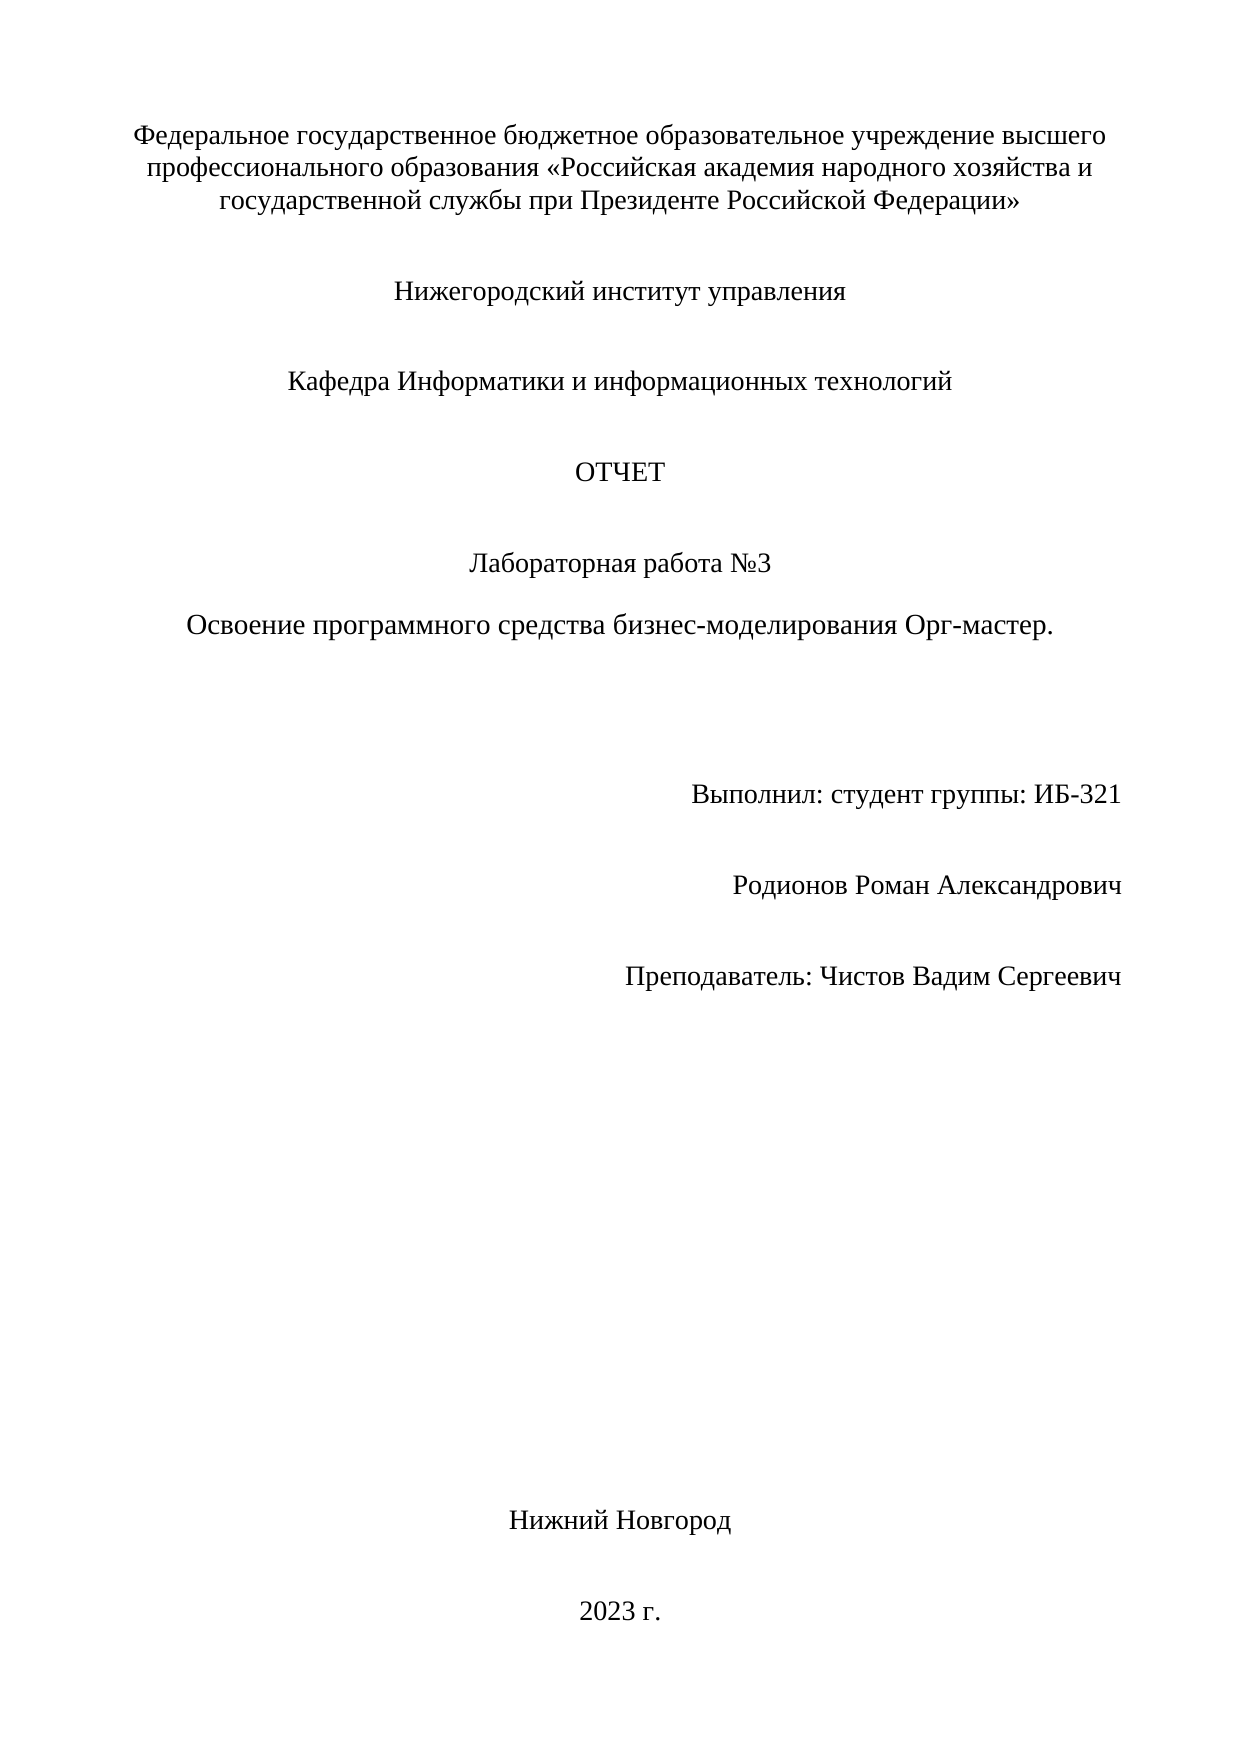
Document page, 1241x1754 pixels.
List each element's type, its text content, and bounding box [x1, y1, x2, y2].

text 2023 г. [118, 1594, 1122, 1627]
text Освоение программного средства бизнес-моделирования Орг-мастер. [118, 607, 1122, 641]
text Кафедра Информатики и информационных технологий [118, 364, 1122, 397]
text Федеральное государственное бюджетное образовательное учреждение высшего профессионального образования «Российская академия народного хозяйства и государственной службы при Президенте Российской Федерации» [118, 118, 1122, 215]
text Нижегородский институт управления [118, 274, 1122, 306]
text Выполнил: студент группы: ИБ-321 [118, 778, 1122, 810]
text Родионов Роман Александрович [118, 868, 1122, 901]
text Нижний Новгород [118, 1503, 1122, 1536]
text ОТЧЕТ [118, 455, 1122, 487]
text Лабораторная работа №3 [118, 546, 1122, 578]
text Преподаватель: Чистов Вадим Сергеевич [118, 959, 1122, 991]
